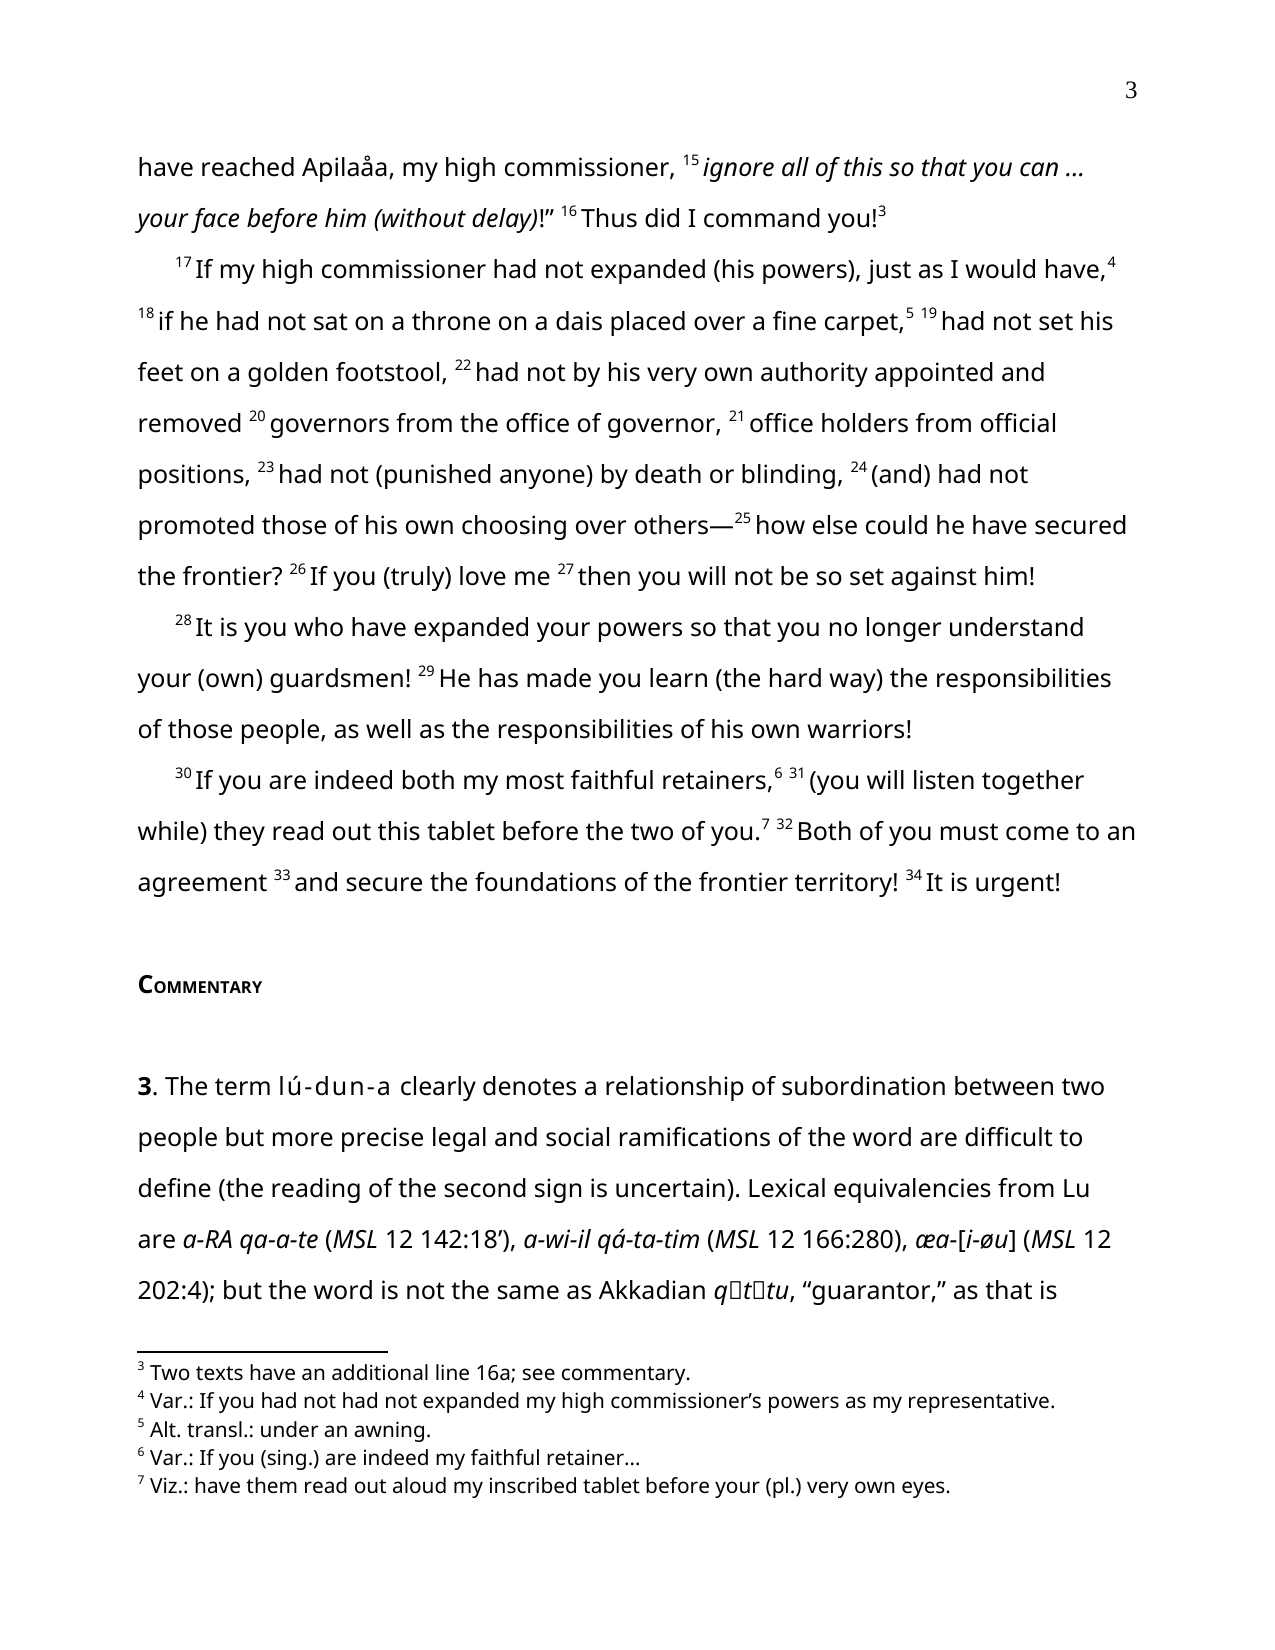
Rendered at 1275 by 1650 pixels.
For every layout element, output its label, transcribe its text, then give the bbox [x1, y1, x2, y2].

text Commentary [137, 967, 1138, 1001]
text 17 If my high commissioner had not expanded (his powers), just as I would have, 18 if he had not sat on a throne on a dais placed over a fine carpet, 19 had not set his feet on a­ golden footstool, 22 had not by his very own authority appointed and removed 20 governors from the office of governor, 21 office holders from official positions,­ 23 had not (punished anyone) by death or blinding, 24 (and) had not promoted those of his own choosing over others—25 how else could he have secured the frontier? 26 If you (truly) love me 27 then you will not be so set against him! [137, 252, 1138, 592]
text Alt. transl.: under an awning. [137, 1415, 1138, 1443]
text 28 It is you who have expanded your powers so that you­ no longer understand your (own) guardsmen! 29 He has made you learn (the hard way) the responsibilities of those people, as well as the responsibilities of his own warriors! [137, 609, 1138, 746]
text Var.: If you had not had not expanded my high commissioner’s powers as my representative. [137, 1386, 1138, 1415]
text 6 As far as I am concerned, you were to make the frontier territory secure as my representative, 7 to organize the people and keep them obedient, 8 and once you reached the cities of the frontier, to discern their attitudes 9 and to learn what their dignitaries are saying, 10 so that my battle cry would fill the mountains, 11 my mighty battle weapons fall upon the foreign lands, 12 and my “storm” cover over the­ homeland! 13 “Drop (chasing) winds in the desert and robbers in the­ fields! 14 Until you have reached Apilaåa, my high­ commissioner, 15 ignore all of this so that you can … your face before him (without delay)!” 16 Thus did I command you! [137, 150, 1138, 235]
text 30 If you are indeed both my most faithful retainers, ­31 (you will listen together while) they read out this tablet before the two of you. 32 Both­ of you must come to an agreement 33 and secure the foundation­s of the frontier territory! 34 It is urgent! [137, 762, 1138, 899]
text Var.: If you (sing.) are indeed my faithful retainer… [137, 1443, 1138, 1472]
text Two texts have an additional line 16a; see commentary. [137, 1358, 1138, 1386]
text 3. The term lú-dun-a clearly denotes a ­relationship of subordination between two people but more precise­ legal and social ramifications of the word are difficult to­ define (the reading of the second sign is uncertain). Lexical equivalencies from Lu are­ a-RA qa-a-te (MSL 12 142:18’), a-wi-il qá-ta-tim (MSL 12 ­166:280), æa-[i-øu] (MSL 12 202:4); but the word is not the same as Akkadian qttu, “guarantor,” as that is [137, 1069, 1138, 1307]
text Viz.: have them read out aloud my inscribed tablet before your (pl.) very own eyes. [137, 1472, 1138, 1500]
